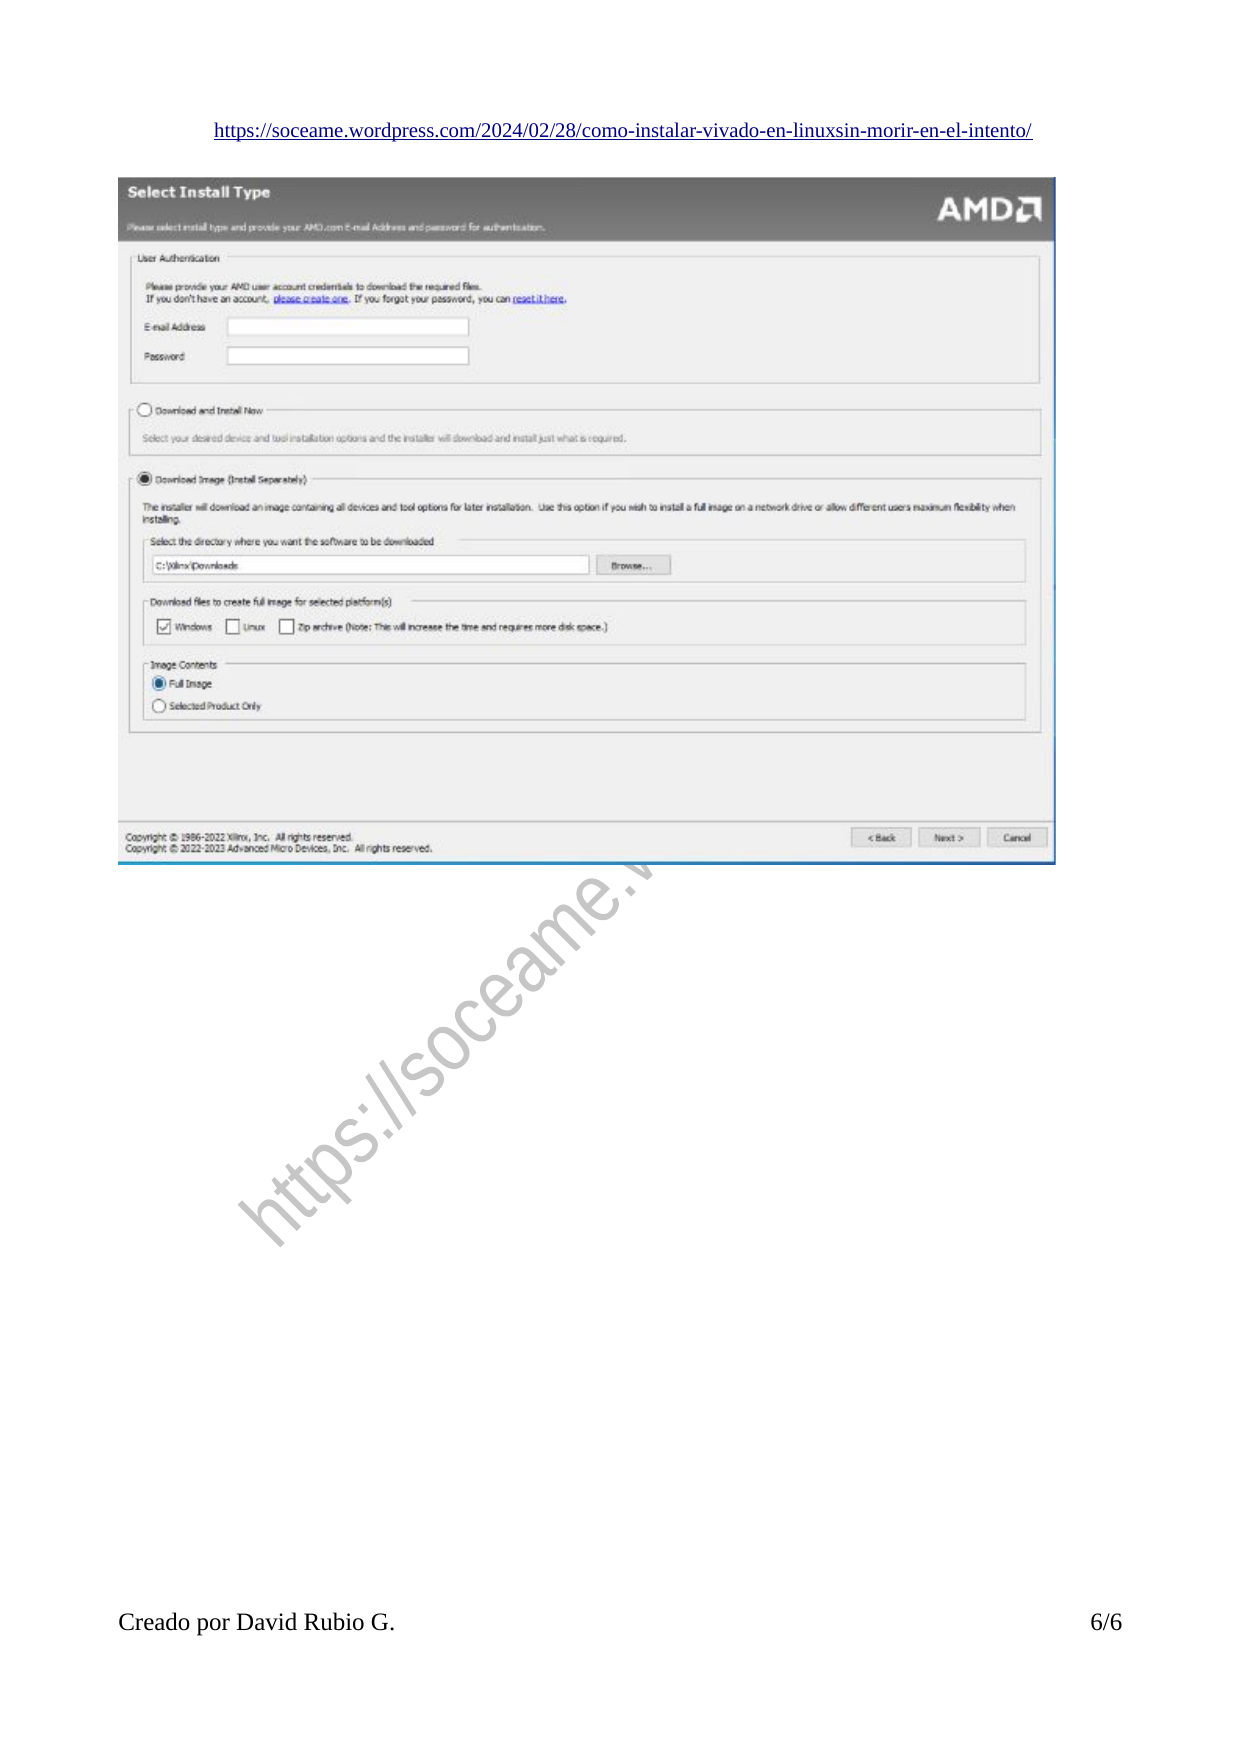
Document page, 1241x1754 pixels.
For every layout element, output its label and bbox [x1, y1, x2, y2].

picture [118, 177, 1056, 865]
